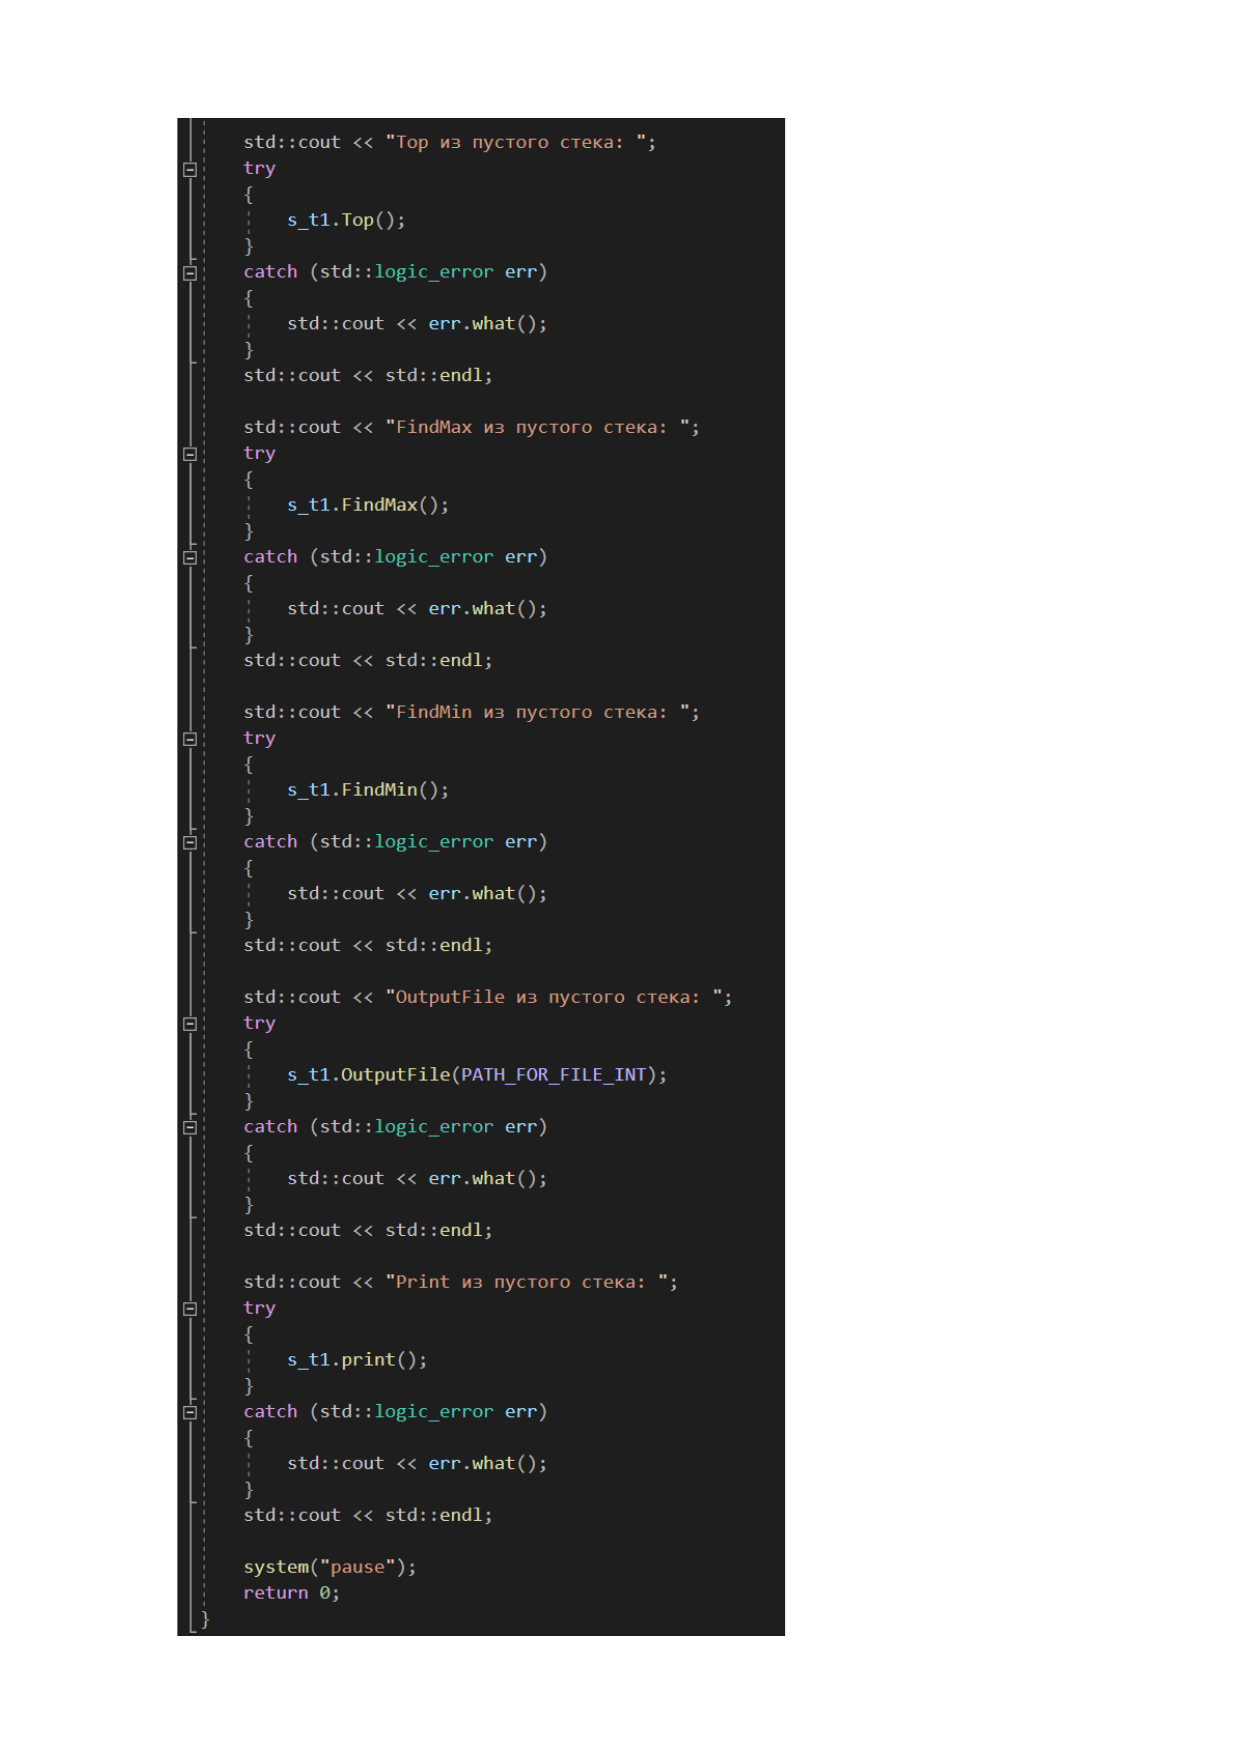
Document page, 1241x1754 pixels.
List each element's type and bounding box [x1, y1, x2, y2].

picture [177, 118, 786, 1636]
